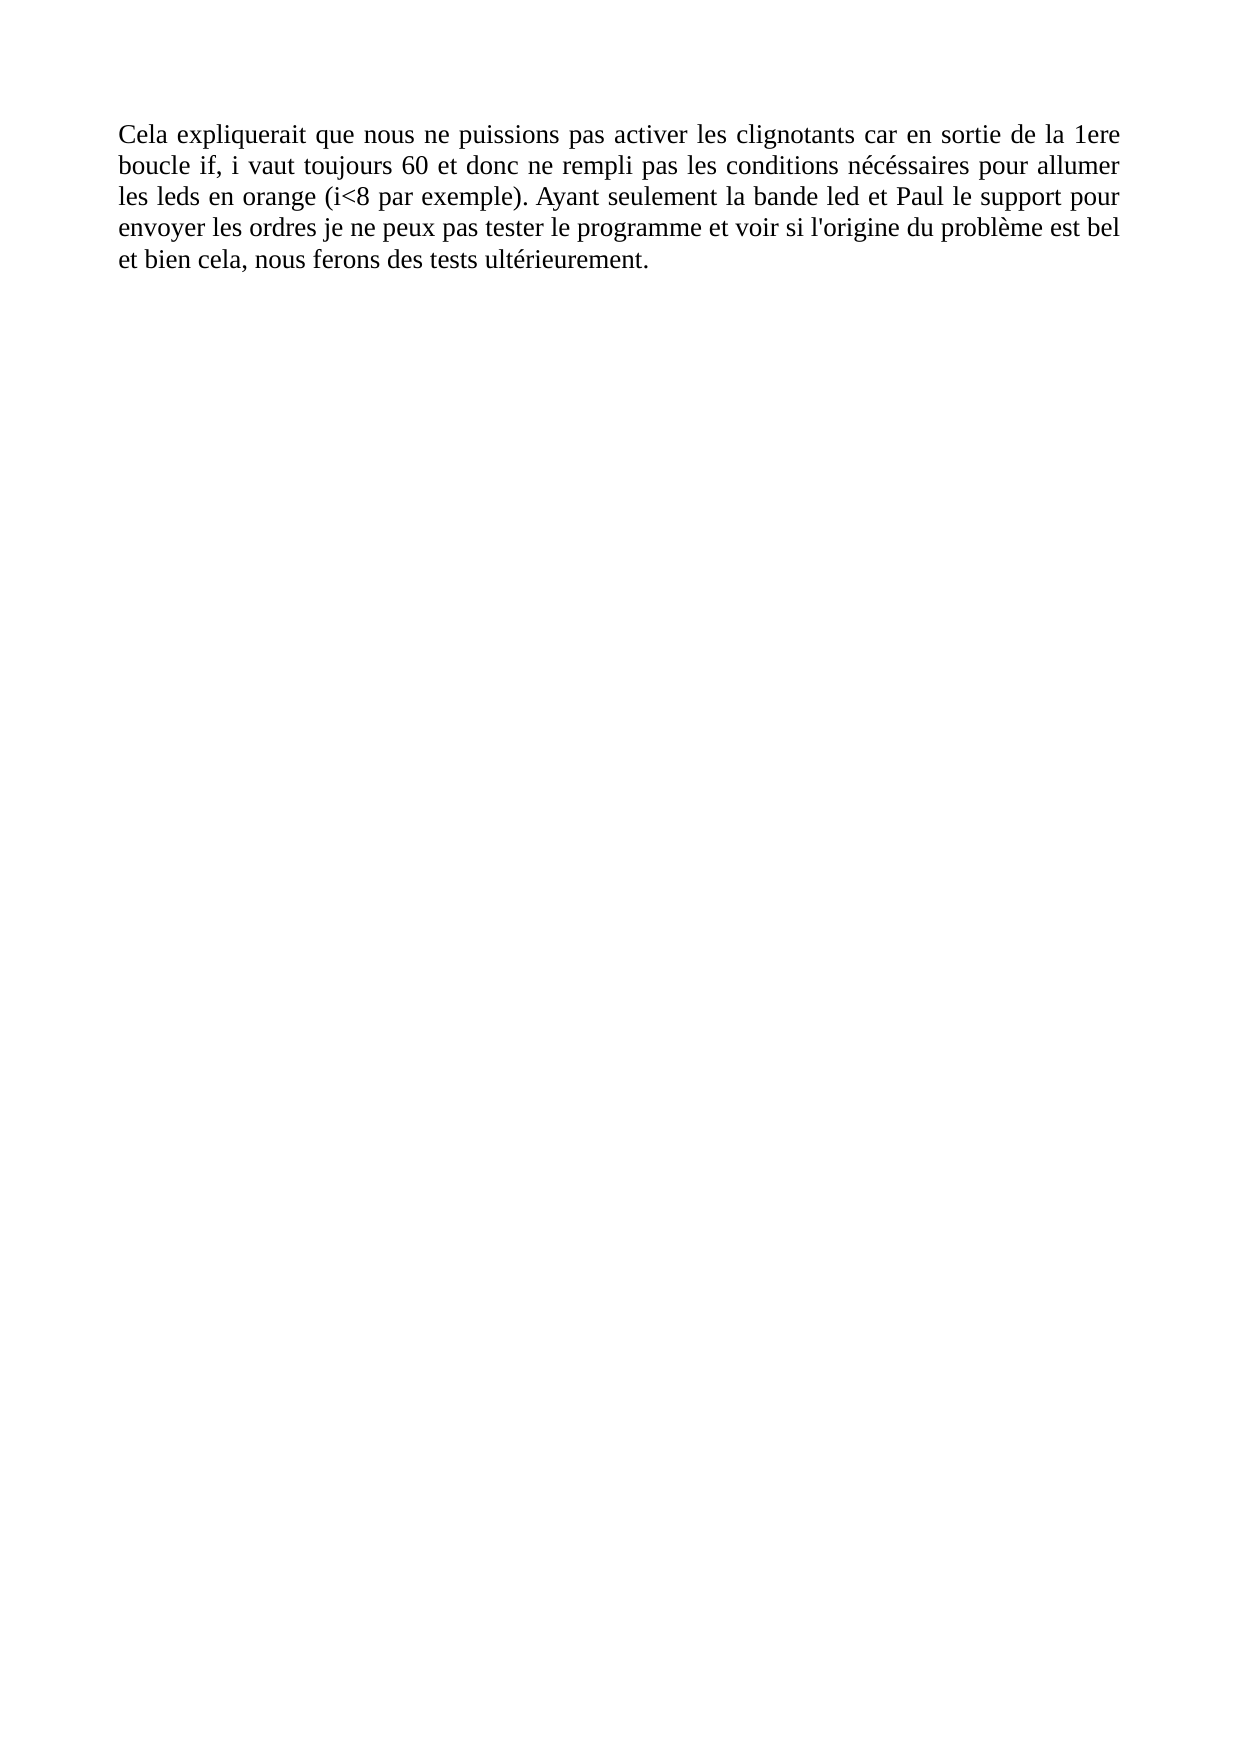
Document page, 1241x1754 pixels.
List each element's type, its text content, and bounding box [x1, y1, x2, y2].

text Cela expliquerait que nous ne puissions pas activer les clignotants car en sortie de la 1ere boucle if, i vaut toujours 60 et donc ne rempli pas les conditions nécéssaires pour allumer les leds en orange (i<8 par exemple). Ayant seulement la bande led et Paul le support pour envoyer les ordres je ne peux pas tester le programme et voir si l'origine du problème est bel et bien cela, nous ferons des tests ultérieurement. [118, 118, 1122, 274]
